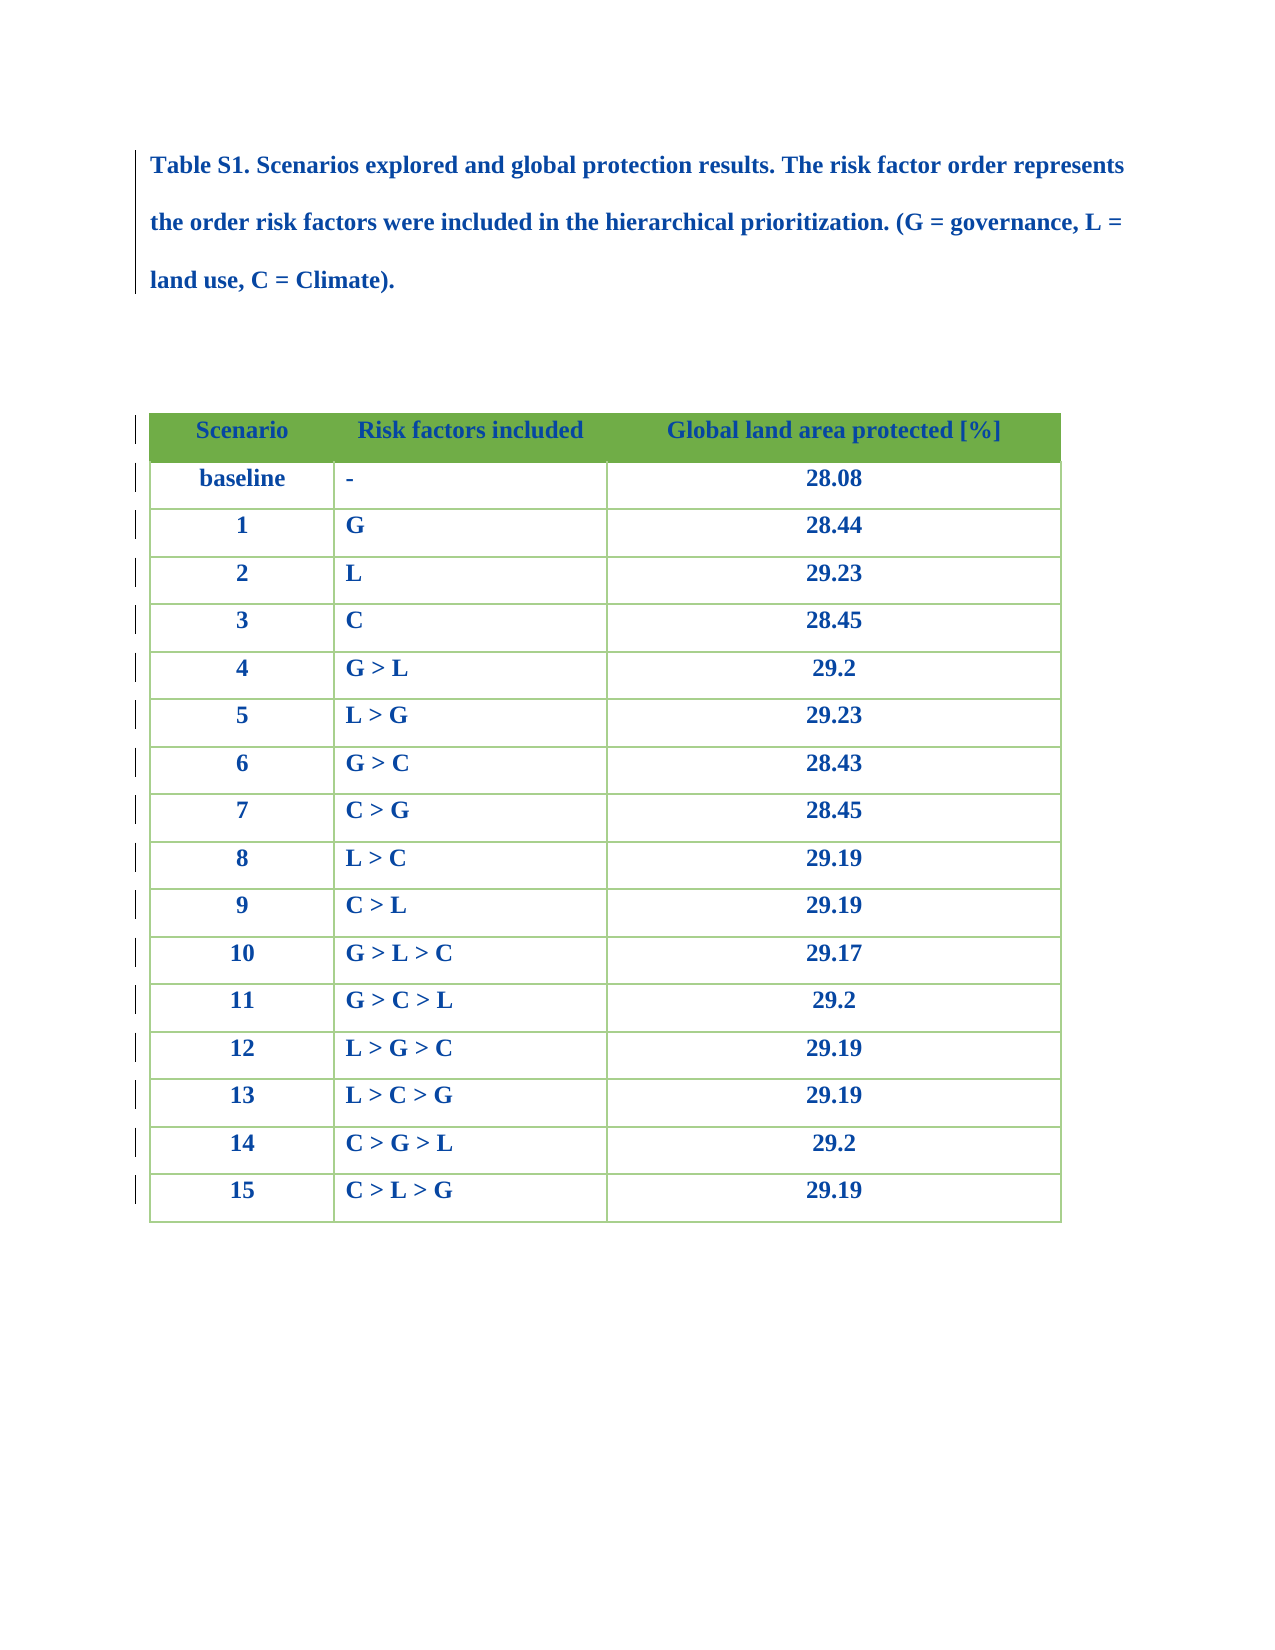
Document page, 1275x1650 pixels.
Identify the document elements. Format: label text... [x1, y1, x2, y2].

table_cell 29.2 [608, 985, 1060, 1031]
table_cell G > L > C [335, 938, 606, 983]
table_cell C > L [335, 890, 606, 936]
table_cell 28.44 [608, 510, 1060, 556]
table_cell 10 [151, 938, 333, 983]
table_cell C > L > G [335, 1175, 606, 1221]
table_cell 29.19 [608, 1080, 1060, 1126]
table_cell 1 [151, 510, 333, 556]
table_cell - [335, 463, 606, 508]
table_cell 13 [151, 1080, 333, 1126]
table_cell 4 [151, 653, 333, 698]
table_cell C > G > L [335, 1128, 606, 1173]
table_cell 29.19 [608, 843, 1060, 888]
table_cell C > G [335, 795, 606, 841]
table_cell 28.45 [608, 605, 1060, 651]
table_cell L > G > C [335, 1033, 606, 1078]
table_cell C [335, 605, 606, 651]
table_header Global land area protected [%] [607, 415, 1061, 461]
table_cell 29.19 [608, 1033, 1060, 1078]
table_cell G > C [335, 748, 606, 793]
table_cell 2 [151, 558, 333, 603]
table_cell 14 [151, 1128, 333, 1173]
table_cell 28.43 [608, 748, 1060, 793]
table_cell 5 [151, 700, 333, 746]
table_cell 29.2 [608, 1128, 1060, 1173]
table_cell 7 [151, 795, 333, 841]
table_cell 11 [151, 985, 333, 1031]
text Table S1. Scenarios explored and global protection results. The risk factor order represents the order risk factors were included in the hierarchical prioritization. (G = governance, L = land use, C = Climate). [150, 150, 1125, 294]
table_cell 29.19 [608, 890, 1060, 936]
table_cell 8 [151, 843, 333, 888]
table_cell 29.19 [608, 1175, 1060, 1221]
table_cell G > C > L [335, 985, 606, 1031]
table_cell 3 [151, 605, 333, 651]
table_cell 12 [151, 1033, 333, 1078]
table_cell 29.2 [608, 653, 1060, 698]
table_cell 28.08 [608, 463, 1060, 508]
table_header Risk factors included [334, 415, 607, 461]
table_cell G [335, 510, 606, 556]
table_cell 9 [151, 890, 333, 936]
table_cell 29.23 [608, 700, 1060, 746]
table_cell 29.17 [608, 938, 1060, 983]
table_cell baseline [151, 463, 333, 508]
table_cell L [335, 558, 606, 603]
table_cell L > C > G [335, 1080, 606, 1126]
table_header Scenario [151, 415, 334, 461]
table_cell 15 [151, 1175, 333, 1221]
table_cell L > G [335, 700, 606, 746]
table_cell 6 [151, 748, 333, 793]
table_cell G > L [335, 653, 606, 698]
table_cell 28.45 [608, 795, 1060, 841]
table_cell 29.23 [608, 558, 1060, 603]
table_cell L > C [335, 843, 606, 888]
